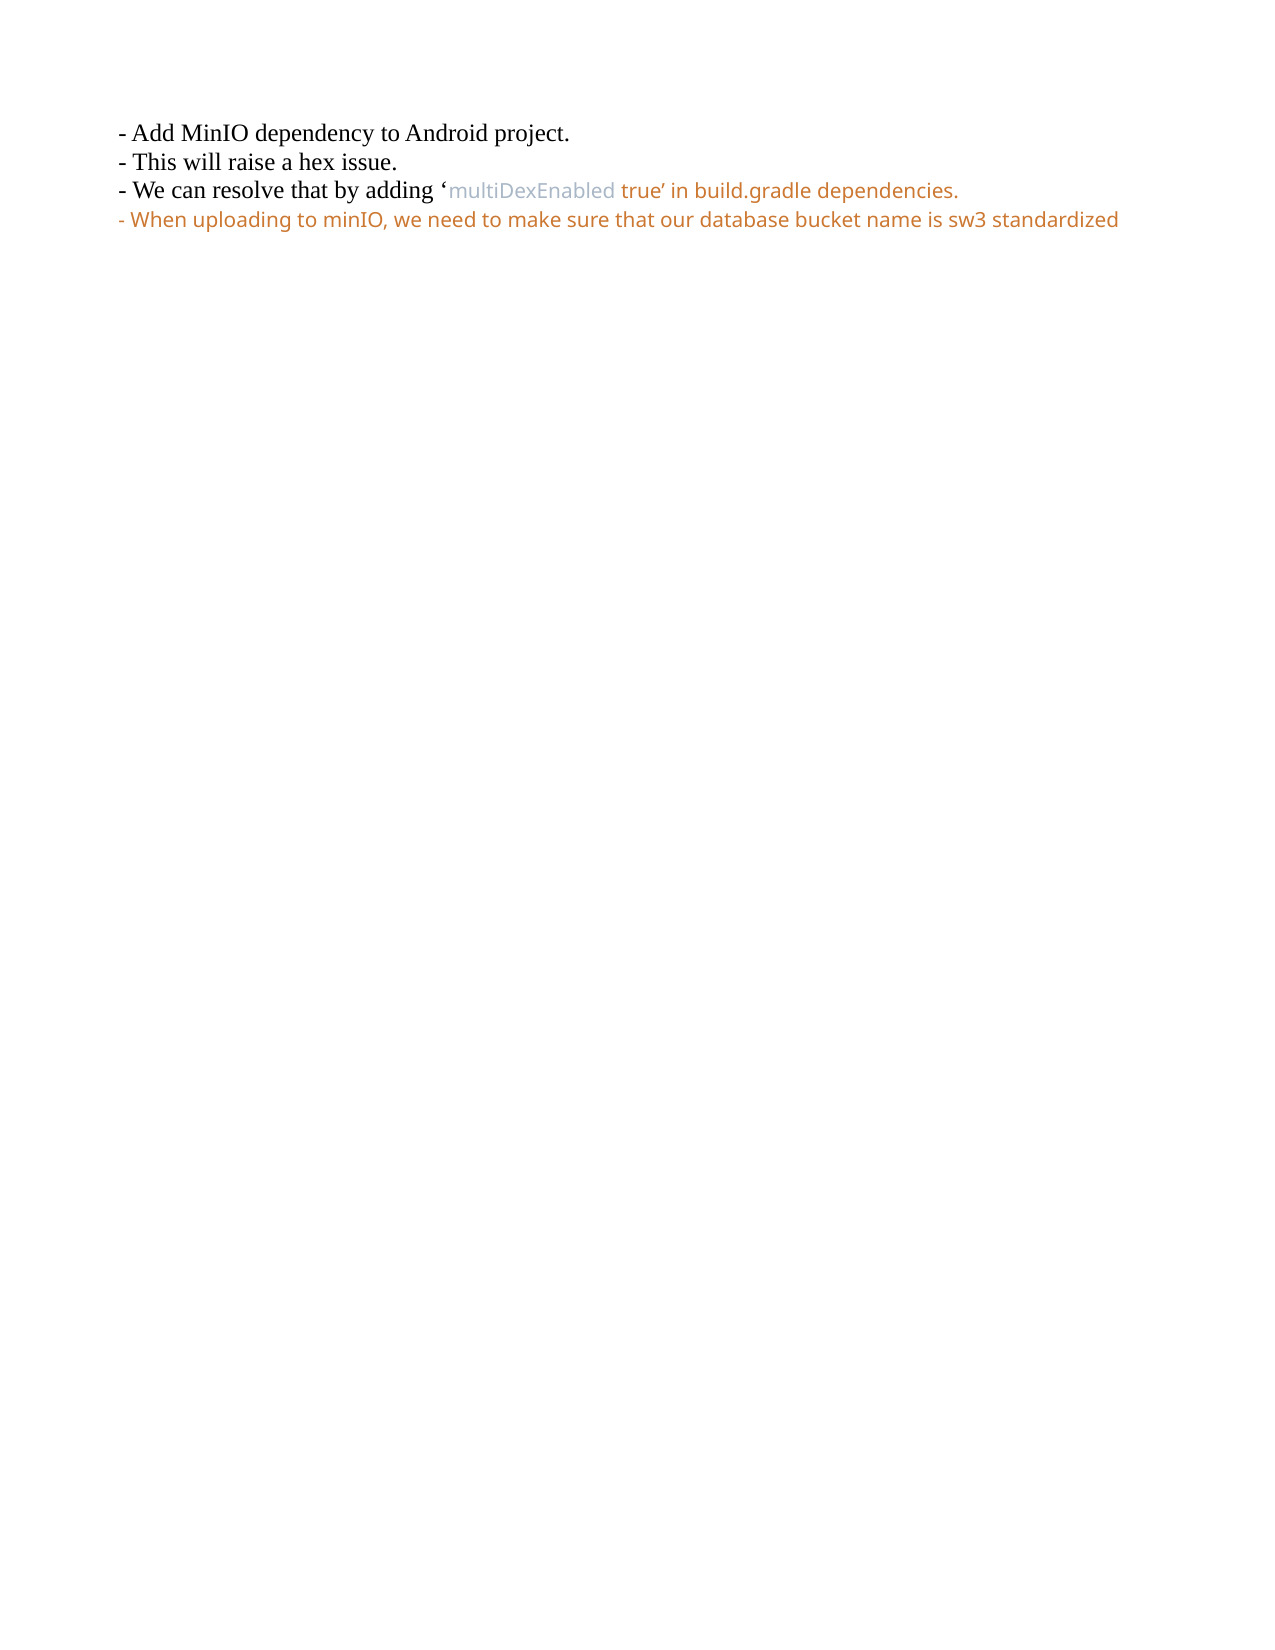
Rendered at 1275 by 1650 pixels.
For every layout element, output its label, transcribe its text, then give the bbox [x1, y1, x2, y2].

text - This will raise a hex issue. [118, 147, 1157, 176]
text - When uploading to minIO, we need to make sure that our database bucket name is sw3 standardized [118, 205, 1157, 233]
text - We can resolve that by adding ‘multiDexEnabled true’ in build.gradle dependencies. [118, 176, 1157, 205]
text - Add MinIO dependency to Android project. [118, 118, 1157, 147]
